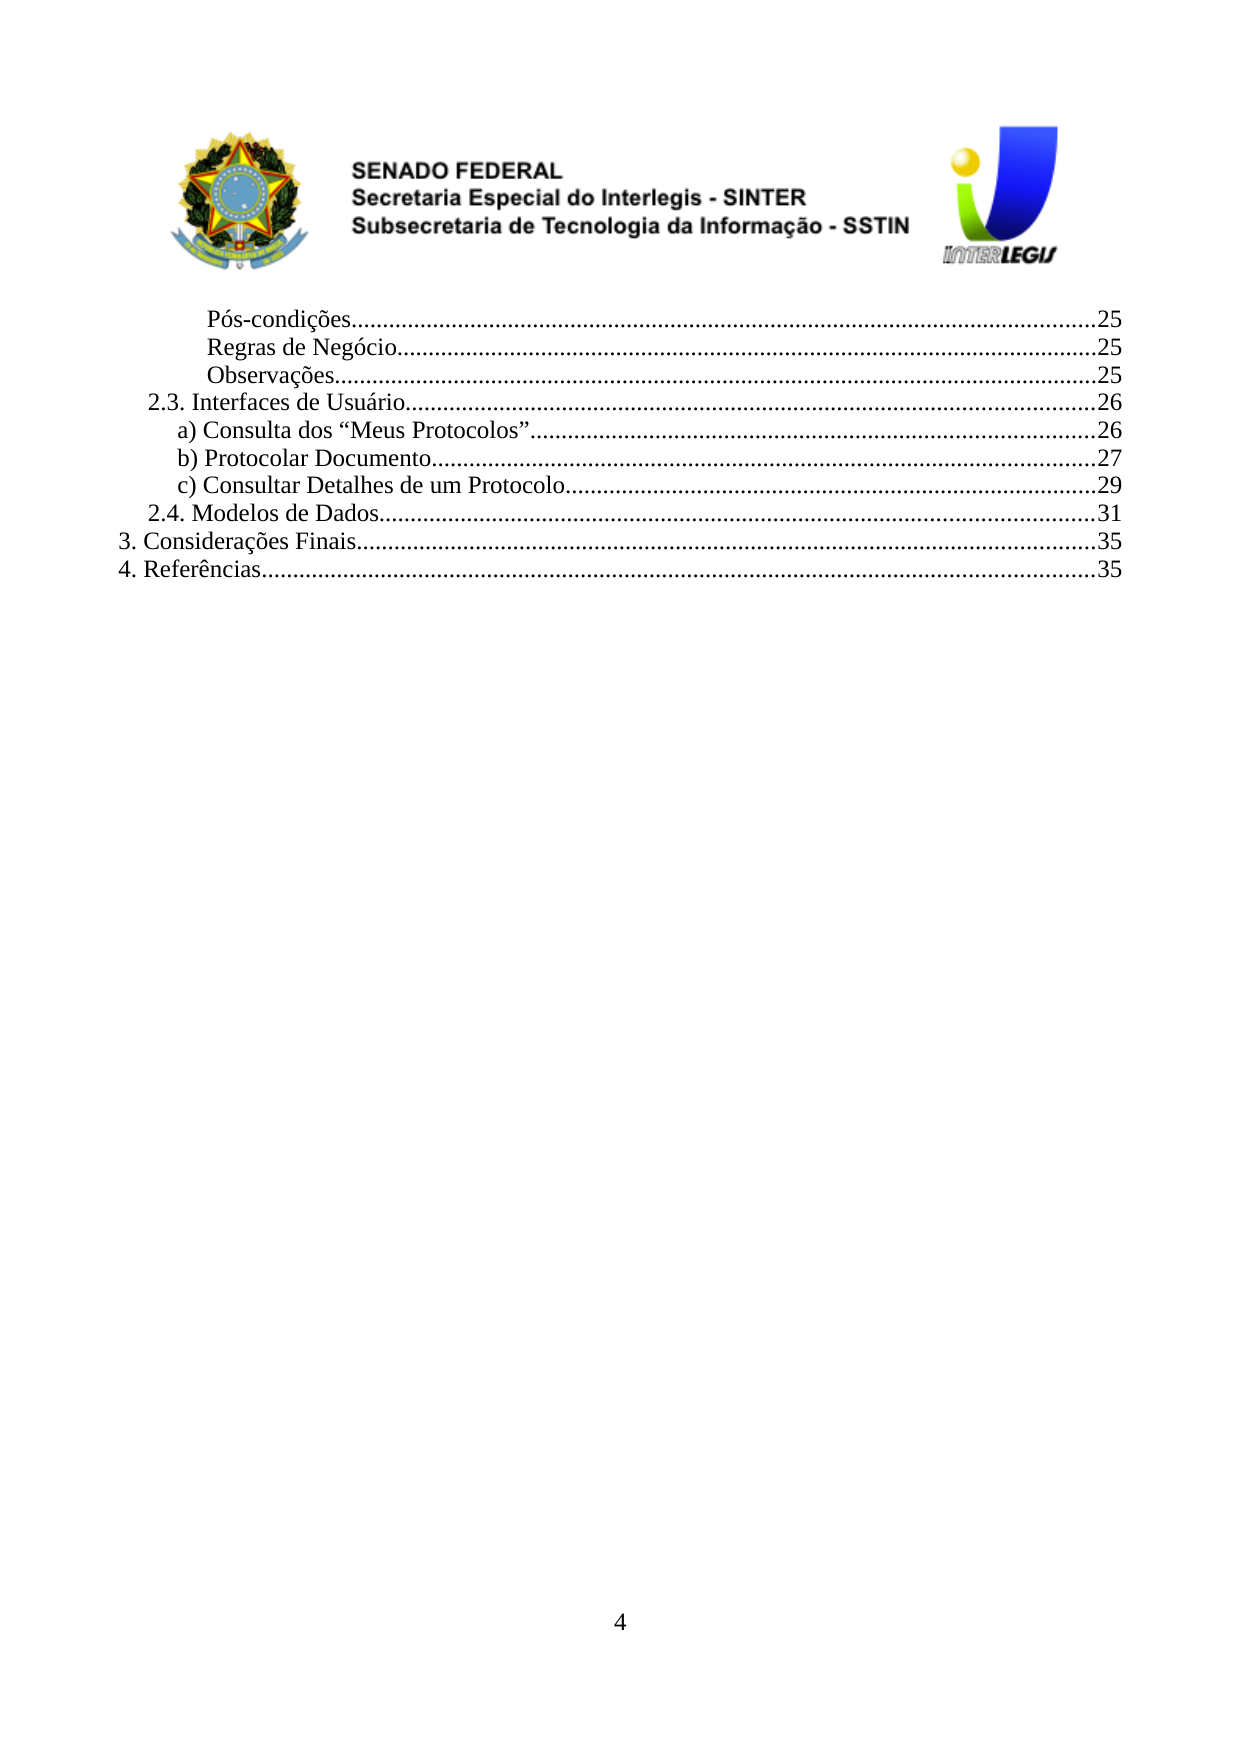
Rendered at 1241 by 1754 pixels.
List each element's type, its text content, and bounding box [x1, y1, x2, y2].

text c) Consultar Detalhes de um Protocolo 29 [177, 472, 1122, 499]
text Observações 25 [207, 361, 1122, 388]
text 3. Considerações Finais 35 [118, 527, 1122, 555]
text 2.3. Interfaces de Usuário 26 [148, 388, 1122, 416]
text 4. Referências 35 [118, 555, 1122, 582]
text 2.4. Modelos de Dados 31 [148, 499, 1122, 527]
picture [163, 118, 1078, 276]
text b) Protocolar Documento 27 [177, 444, 1122, 472]
text a) Consulta dos “Meus Protocolos” 26 [177, 416, 1122, 444]
text Pós-condições 25 [207, 305, 1122, 333]
text Regras de Negócio 25 [207, 333, 1122, 361]
